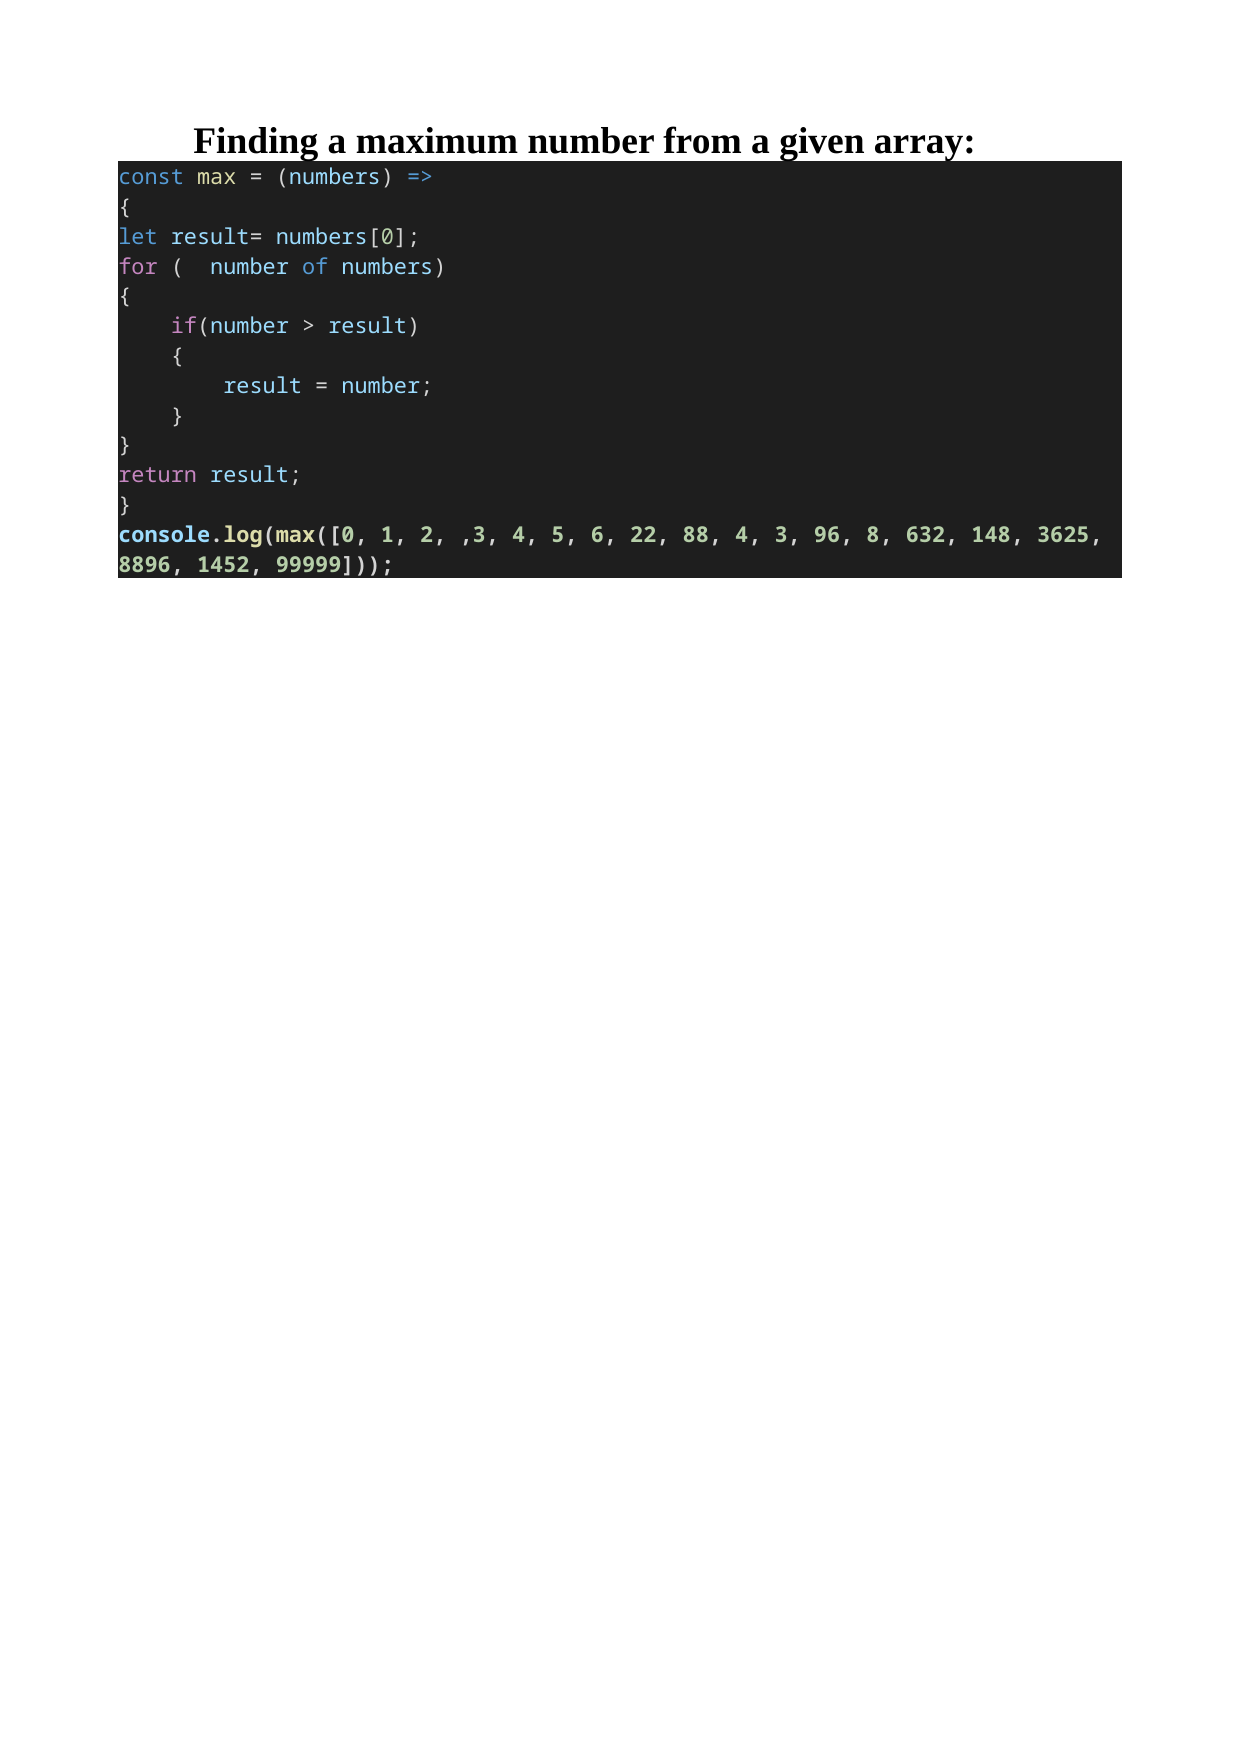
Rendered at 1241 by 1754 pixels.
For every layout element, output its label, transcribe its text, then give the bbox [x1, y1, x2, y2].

text if(number > result) [118, 310, 1122, 340]
text return result; [118, 459, 1122, 489]
text for ( number of numbers) [118, 251, 1122, 280]
text { [118, 340, 1122, 370]
text } [118, 399, 1122, 429]
text result = number; [118, 370, 1122, 399]
text let result= numbers[0]; [118, 221, 1122, 251]
text console.log(max([0, 1, 2, ,3, 4, 5, 6, 22, 88, 4, 3, 96, 8, 632, 148, 3625, 8896, 1452, 99999])); [118, 519, 1122, 578]
text const max = (numbers) => [118, 161, 1122, 191]
text } [118, 489, 1122, 519]
text } [118, 429, 1122, 459]
text { [118, 191, 1122, 221]
text { [118, 280, 1122, 310]
text Finding a maximum number from a given array: [118, 118, 1122, 161]
